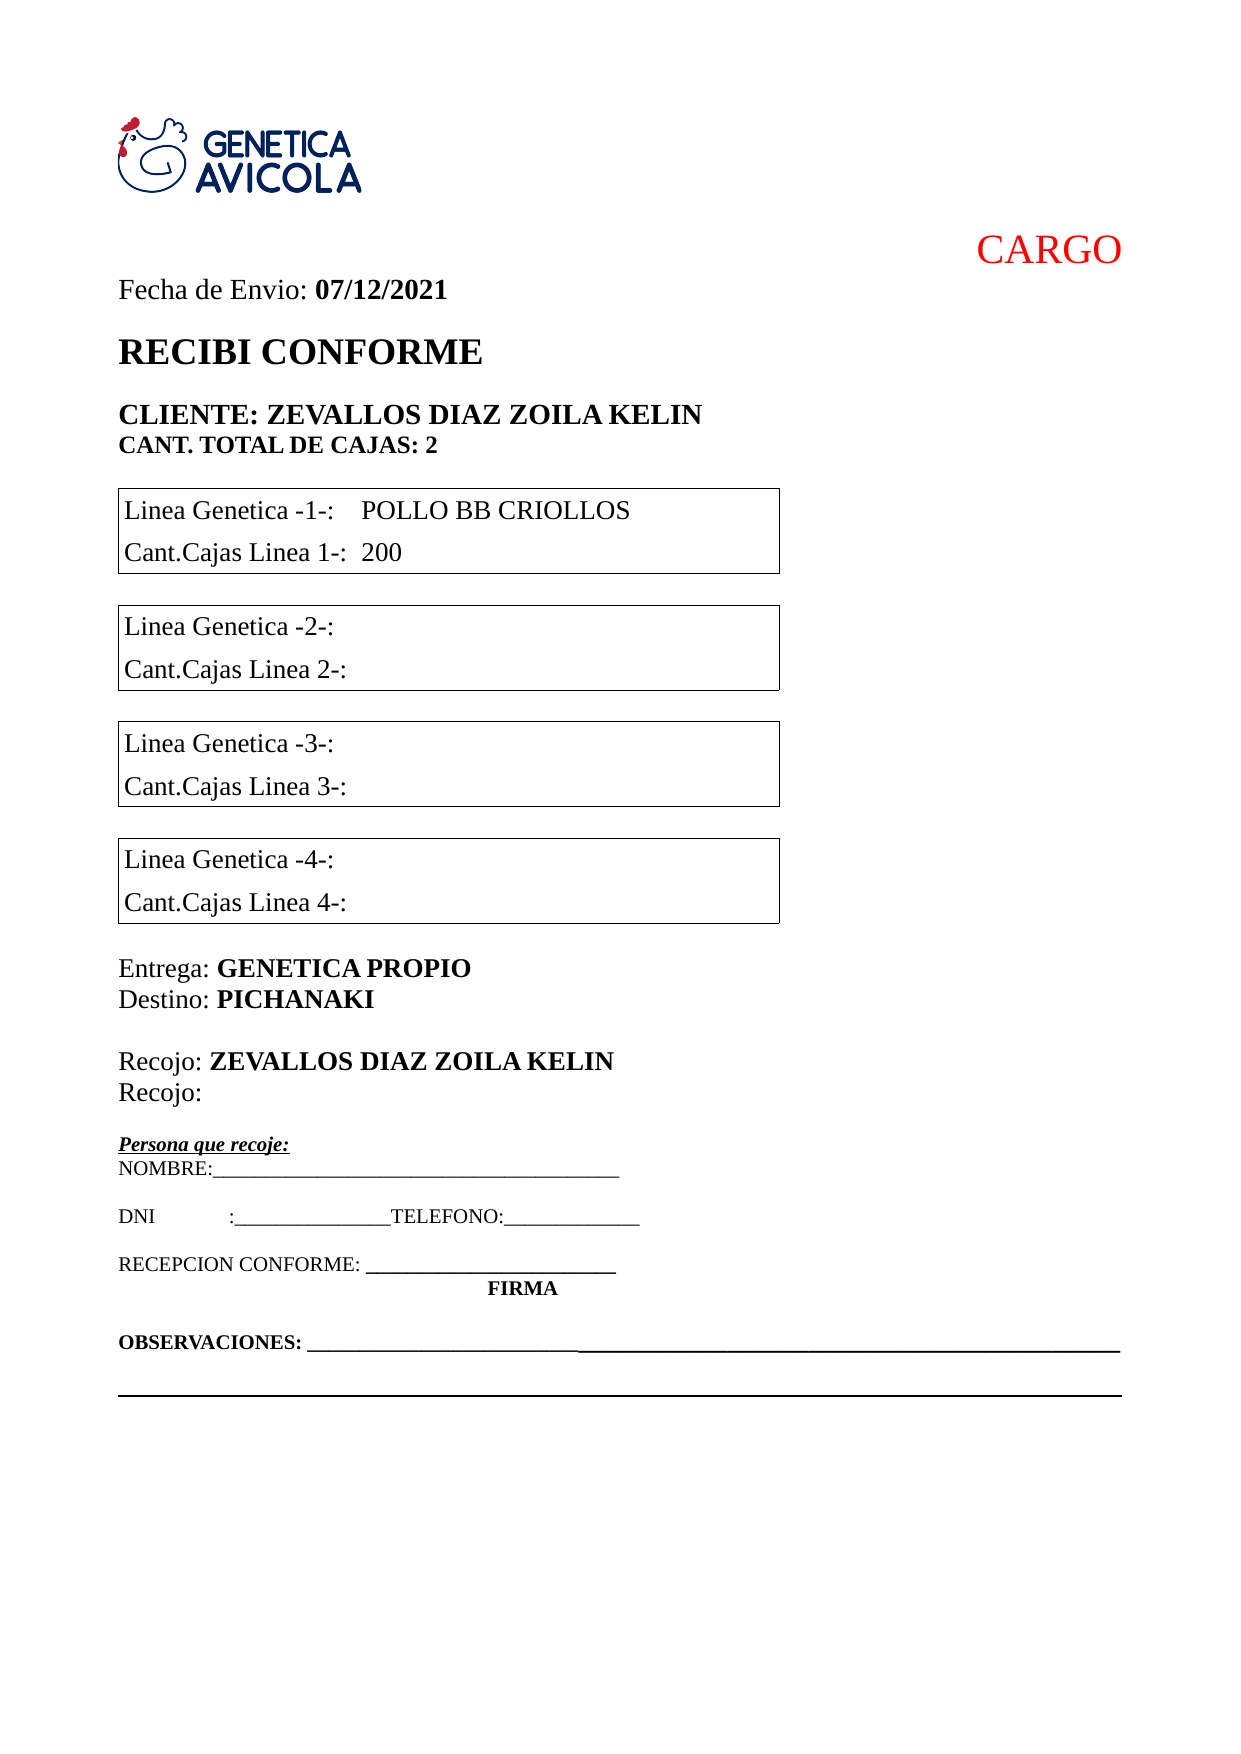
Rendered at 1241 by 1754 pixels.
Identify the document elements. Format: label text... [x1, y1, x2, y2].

table_cell [356, 764, 779, 806]
text RECIBI CONFORME [118, 330, 1122, 373]
table_cell [356, 691, 779, 721]
table_cell [356, 807, 779, 838]
table_cell [356, 606, 779, 647]
text CARGO [118, 224, 1122, 272]
table_header POLLO BB CRIOLLOS [356, 489, 779, 531]
text Entrega: GENETICA PROPIO [118, 952, 1122, 983]
text CANT. TOTAL DE CAJAS: 2 [118, 431, 1122, 459]
text Destino: PICHANAKI [118, 983, 1122, 1014]
table_cell [356, 880, 779, 923]
picture [117, 117, 362, 193]
table_cell [356, 722, 779, 764]
table_cell [118, 807, 356, 838]
text OBSERVACIONES: __________________________________________________________________ [118, 1324, 1122, 1355]
table_cell Cant.Cajas Linea 3-: [119, 764, 356, 806]
text DNI :_______________TELEFONO:_____________ [118, 1204, 1122, 1228]
text CLIENTE: ZEVALLOS DIAZ ZOILA KELIN [118, 397, 1122, 431]
text Fecha de Envio: 07/12/2021 [118, 272, 1122, 306]
table_cell 200 [356, 531, 779, 573]
table_cell Cant.Cajas Linea 2-: [119, 647, 356, 690]
table_cell Cant.Cajas Linea 1-: [119, 531, 356, 573]
table_cell [118, 574, 356, 604]
table_cell [356, 839, 779, 880]
table_cell Linea Genetica -3-: [119, 722, 356, 764]
text RECEPCION CONFORME: ________________________ [118, 1252, 1122, 1276]
text NOMBRE:_______________________________________ [118, 1156, 1122, 1180]
table_cell [356, 574, 779, 604]
table_cell Linea Genetica -2-: [119, 606, 356, 647]
table_cell [356, 647, 779, 690]
text FIRMA [118, 1276, 1122, 1300]
text Persona que recoje: [118, 1132, 1122, 1156]
table_header Linea Genetica -1-: [119, 489, 356, 531]
table_cell Linea Genetica -4-: [119, 839, 356, 880]
table_cell [118, 691, 356, 721]
text Recojo: ZEVALLOS DIAZ ZOILA KELIN [118, 1045, 1122, 1076]
text Recojo: [118, 1076, 1122, 1108]
table_cell Cant.Cajas Linea 4-: [119, 880, 356, 923]
